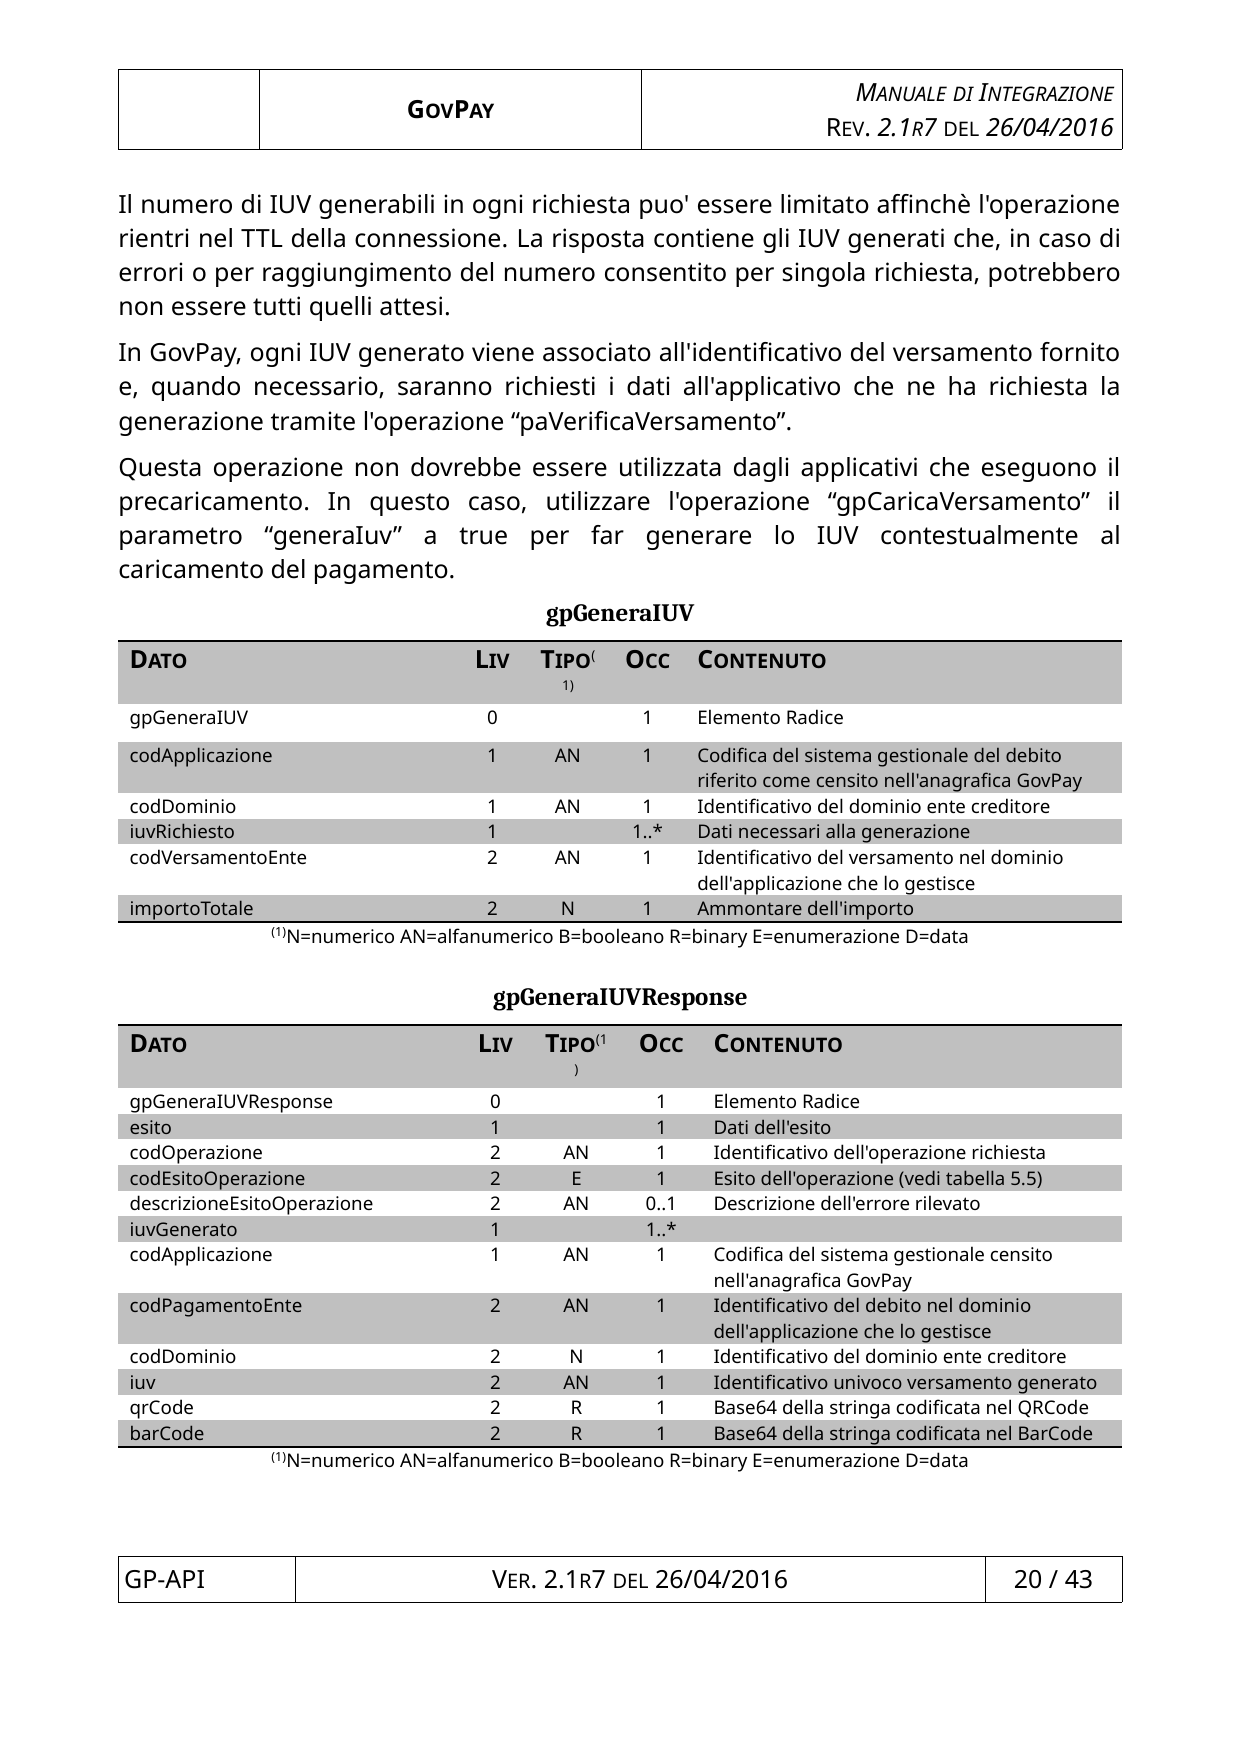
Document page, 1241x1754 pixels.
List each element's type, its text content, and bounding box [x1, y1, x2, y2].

table_cell 1 [458, 1242, 532, 1293]
table_cell 1 [458, 1216, 532, 1242]
table_cell 1 [620, 1369, 702, 1395]
table_cell [532, 1114, 620, 1139]
table_cell 1 [458, 1114, 532, 1139]
table_cell iuvRichiesto [118, 819, 458, 844]
table_cell Codifica del sistema gestionale censito nell'anagrafica GovPay [702, 1242, 1122, 1293]
table_cell codApplicazione [118, 742, 458, 793]
table_cell 2 [458, 1293, 532, 1344]
table_cell codPagamentoEnte [118, 1293, 458, 1344]
table_cell 1 [609, 844, 686, 895]
table_cell 2 [458, 844, 526, 895]
table_cell 1 [620, 1420, 702, 1446]
table_cell Identificativo del dominio ente creditore [686, 793, 1122, 819]
table_cell AN [526, 742, 609, 793]
table_cell 2 [458, 1420, 532, 1446]
table_header gpGeneraIUV [118, 599, 1122, 640]
table_cell AN [526, 844, 609, 895]
text Questa operazione non dovrebbe essere utilizzata dagli applicativi che eseguono il precaricamento. In questo caso, utilizzare l'operazione “gpCaricaVersamento” il parametro “generaIuv” a true per far generare lo IUV contestualmente al caricamento del pagamento. [118, 450, 1122, 586]
table_cell AN [532, 1140, 620, 1165]
table_cell 1 [609, 742, 686, 793]
table_cell iuv [118, 1369, 458, 1395]
table_cell 2 [458, 1191, 532, 1216]
table_cell importoTotale [118, 895, 458, 921]
table_cell Identificativo dell'operazione richiesta [702, 1140, 1122, 1165]
table_cell Descrizione dell'errore rilevato [702, 1191, 1122, 1216]
table_cell 2 [458, 1344, 532, 1369]
table_cell [532, 1216, 620, 1242]
table_cell Liv [458, 1026, 532, 1088]
table_cell Elemento Radice [686, 704, 1122, 742]
table_cell Contenuto [702, 1026, 1122, 1088]
table_cell [532, 1089, 620, 1114]
table_cell 2 [458, 895, 526, 921]
table_cell Occ [609, 642, 686, 704]
table_cell iuvGenerato [118, 1216, 458, 1242]
table_cell Occ [620, 1026, 702, 1088]
table_cell codVersamentoEnte [118, 844, 458, 895]
table_cell R [532, 1420, 620, 1446]
table_cell 1 [620, 1114, 702, 1139]
table_cell Dati necessari alla generazione [686, 819, 1122, 844]
table_cell [526, 819, 609, 844]
text (1)N=numerico AN=alfanumerico B=booleano R=binary E=enumerazione D=data [118, 923, 1122, 948]
table_cell Identificativo del versamento nel dominio dell'applicazione che lo gestisce [686, 844, 1122, 895]
table_cell 0..1 [620, 1191, 702, 1216]
table_cell 0 [458, 1089, 532, 1114]
table_cell AN [526, 793, 609, 819]
table_cell AN [532, 1293, 620, 1344]
table_cell gpGeneraIUVResponse [118, 1089, 458, 1114]
table_cell codEsitoOperazione [118, 1165, 458, 1191]
table_cell N [532, 1344, 620, 1369]
table_cell 1 [620, 1344, 702, 1369]
text In GovPay, ogni IUV generato viene associato all'identificativo del versamento fornito e, quando necessario, saranno richiesti i dati all'applicativo che ne ha richiesta la generazione tramite l'operazione “paVerificaVersamento”. [118, 335, 1122, 437]
table_cell 1 [609, 793, 686, 819]
table_cell 1 [620, 1140, 702, 1165]
table_cell 1 [458, 819, 526, 844]
table_cell Liv [458, 642, 526, 704]
table_cell R [532, 1395, 620, 1420]
table_cell codApplicazione [118, 1242, 458, 1293]
table_cell 1 [458, 793, 526, 819]
table_cell gpGeneraIUV [118, 704, 458, 742]
table_cell Identificativo univoco versamento generato [702, 1369, 1122, 1395]
table_cell 1 [620, 1293, 702, 1344]
table_cell Elemento Radice [702, 1089, 1122, 1114]
table_cell Base64 della stringa codificata nel BarCode [702, 1420, 1122, 1446]
table_cell descrizioneEsitoOperazione [118, 1191, 458, 1216]
text Il numero di IUV generabili in ogni richiesta puo' essere limitato affinchè l'operazione rientri nel TTL della connessione. La risposta contiene gli IUV generati che, in caso di errori o per raggiungimento del numero consentito per singola richiesta, potrebbero non essere tutti quelli attesi. [118, 186, 1122, 322]
table_cell 1 [620, 1242, 702, 1293]
table_cell N [526, 895, 609, 921]
table_cell 2 [458, 1395, 532, 1420]
table_cell 1 [609, 704, 686, 742]
table_cell Ammontare dell'importo [686, 895, 1122, 921]
table_cell 1..* [609, 819, 686, 844]
table_cell 1 [620, 1395, 702, 1420]
table_cell AN [532, 1369, 620, 1395]
table_cell AN [532, 1191, 620, 1216]
table_cell 1 [620, 1089, 702, 1114]
table_cell [702, 1216, 1122, 1242]
table_cell 2 [458, 1165, 532, 1191]
table_cell 0 [458, 704, 526, 742]
table_cell Esito dell'operazione (vedi tabella 5.5) [702, 1165, 1122, 1191]
table_cell Identificativo del dominio ente creditore [702, 1344, 1122, 1369]
table_cell [526, 704, 609, 742]
table_cell Dati dell'esito [702, 1114, 1122, 1139]
table_cell 1..* [620, 1216, 702, 1242]
table_cell Identificativo del debito nel dominio dell'applicazione che lo gestisce [702, 1293, 1122, 1344]
table_cell Contenuto [686, 642, 1122, 704]
table_cell AN [532, 1242, 620, 1293]
table_cell Base64 della stringa codificata nel QRCode [702, 1395, 1122, 1420]
table_cell codOperazione [118, 1140, 458, 1165]
table_cell 1 [620, 1165, 702, 1191]
table_header gpGeneraIUVResponse [118, 983, 1122, 1024]
table_cell Codifica del sistema gestionale del debito riferito come censito nell'anagrafica GovPay [686, 742, 1122, 793]
table_cell Dato [118, 642, 458, 704]
table_cell 1 [458, 742, 526, 793]
table_cell esito [118, 1114, 458, 1139]
text (1)N=numerico AN=alfanumerico B=booleano R=binary E=enumerazione D=data [118, 1448, 1122, 1473]
table_cell Dato [118, 1026, 458, 1088]
table_cell Tipo(1) [526, 642, 609, 704]
table_cell E [532, 1165, 620, 1191]
table_cell qrCode [118, 1395, 458, 1420]
table_cell barCode [118, 1420, 458, 1446]
table_cell codDominio [118, 793, 458, 819]
table_cell 1 [609, 895, 686, 921]
table_cell Tipo(1) [532, 1026, 620, 1088]
table_cell 2 [458, 1140, 532, 1165]
table_cell codDominio [118, 1344, 458, 1369]
table_cell 2 [458, 1369, 532, 1395]
